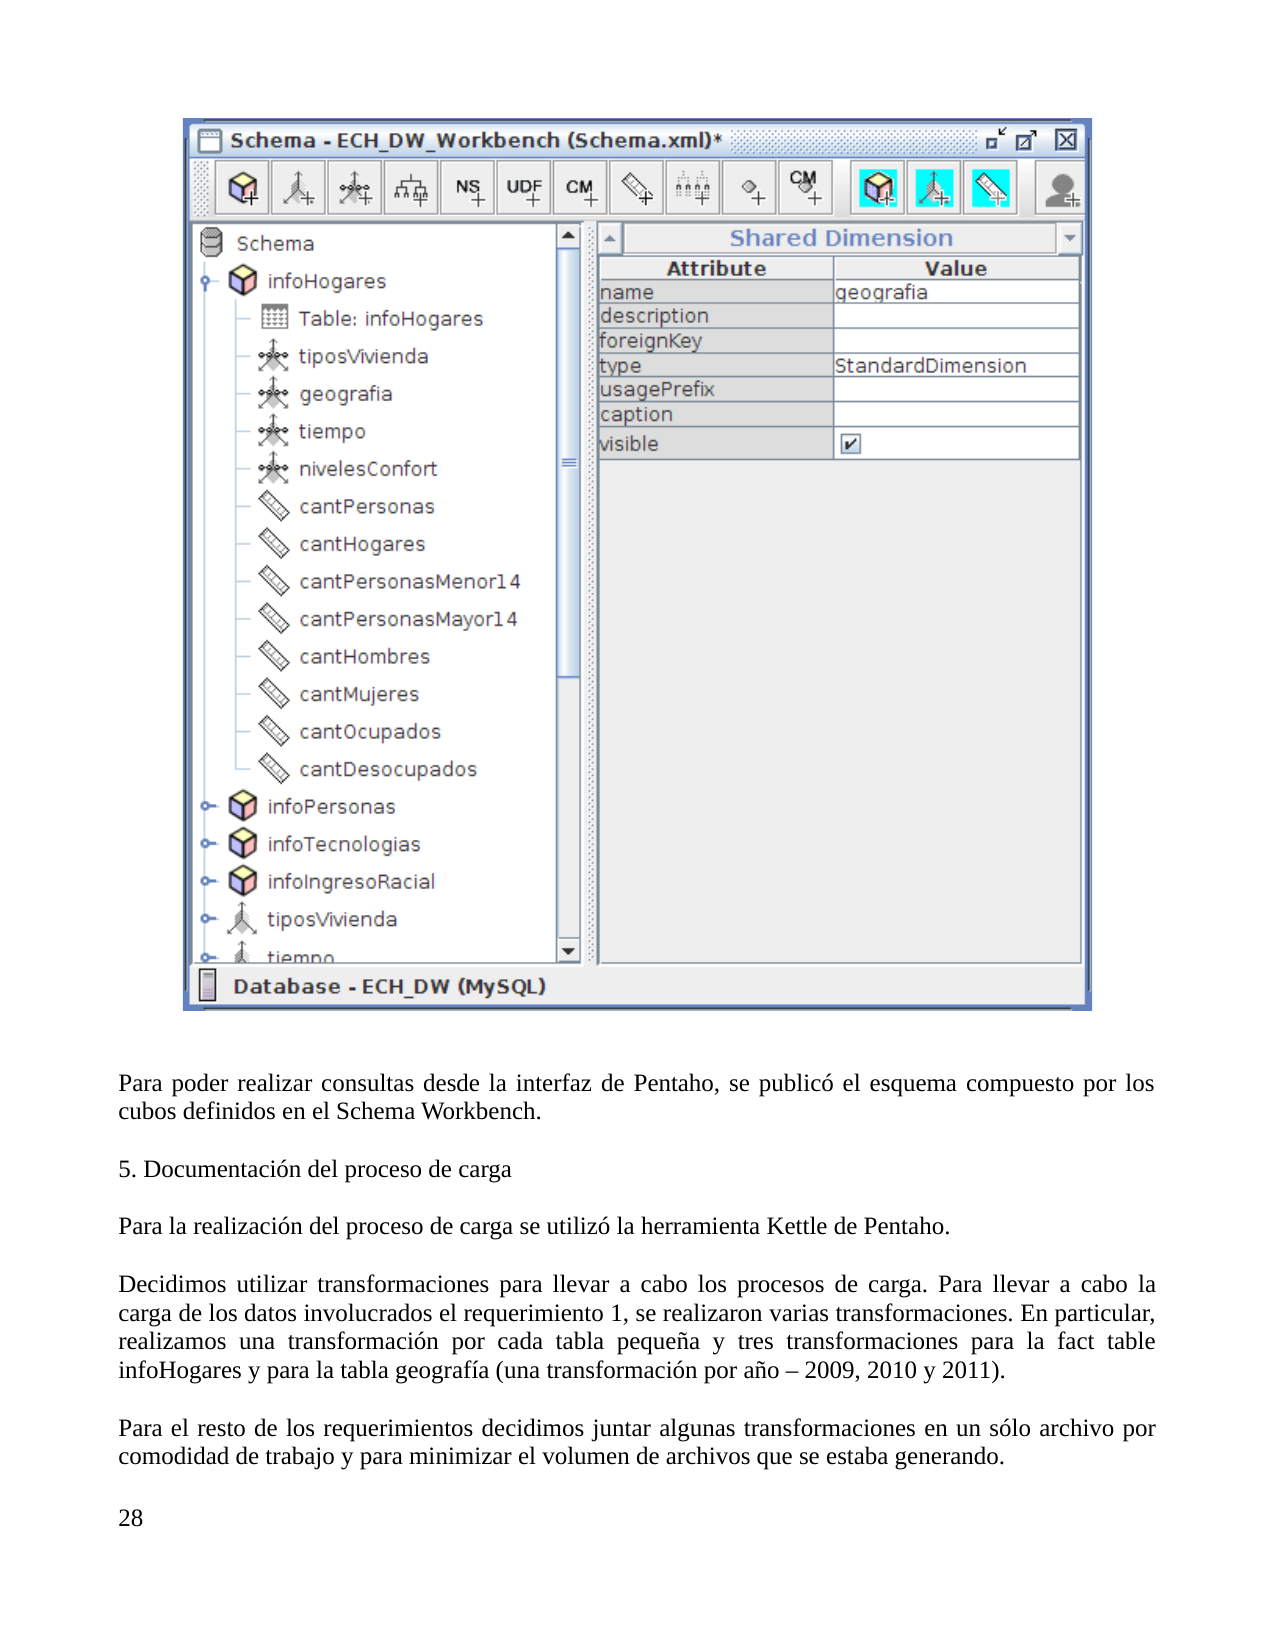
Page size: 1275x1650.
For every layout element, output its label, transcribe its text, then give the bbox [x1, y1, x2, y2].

text Para poder realizar consultas desde la interfaz de Pentaho, se publicó el esquema compuesto por los cubos definidos en el Schema Workbench. [118, 1068, 1157, 1125]
text Para la realización del proceso de carga se utilizó la herramienta Kettle de Pentaho. [118, 1211, 1157, 1240]
text 5. Documentación del proceso de carga [118, 1154, 1157, 1183]
text Para el resto de los requerimientos decidimos juntar algunas transformaciones en un sólo archivo por comodidad de trabajo y para minimizar el volumen de archivos que se estaba generando. [118, 1413, 1157, 1470]
picture [182, 118, 1093, 1011]
text Decidimos utilizar transformaciones para llevar a cabo los procesos de carga. Para llevar a cabo la carga de los datos involucrados el requerimiento 1, se realizaron varias transformaciones. En particular, realizamos una transformación por cada tabla pequeña y tres transformaciones para la fact table infoHogares y para la tabla geografía (una transformación por año – 2009, 2010 y 2011). [118, 1269, 1157, 1384]
